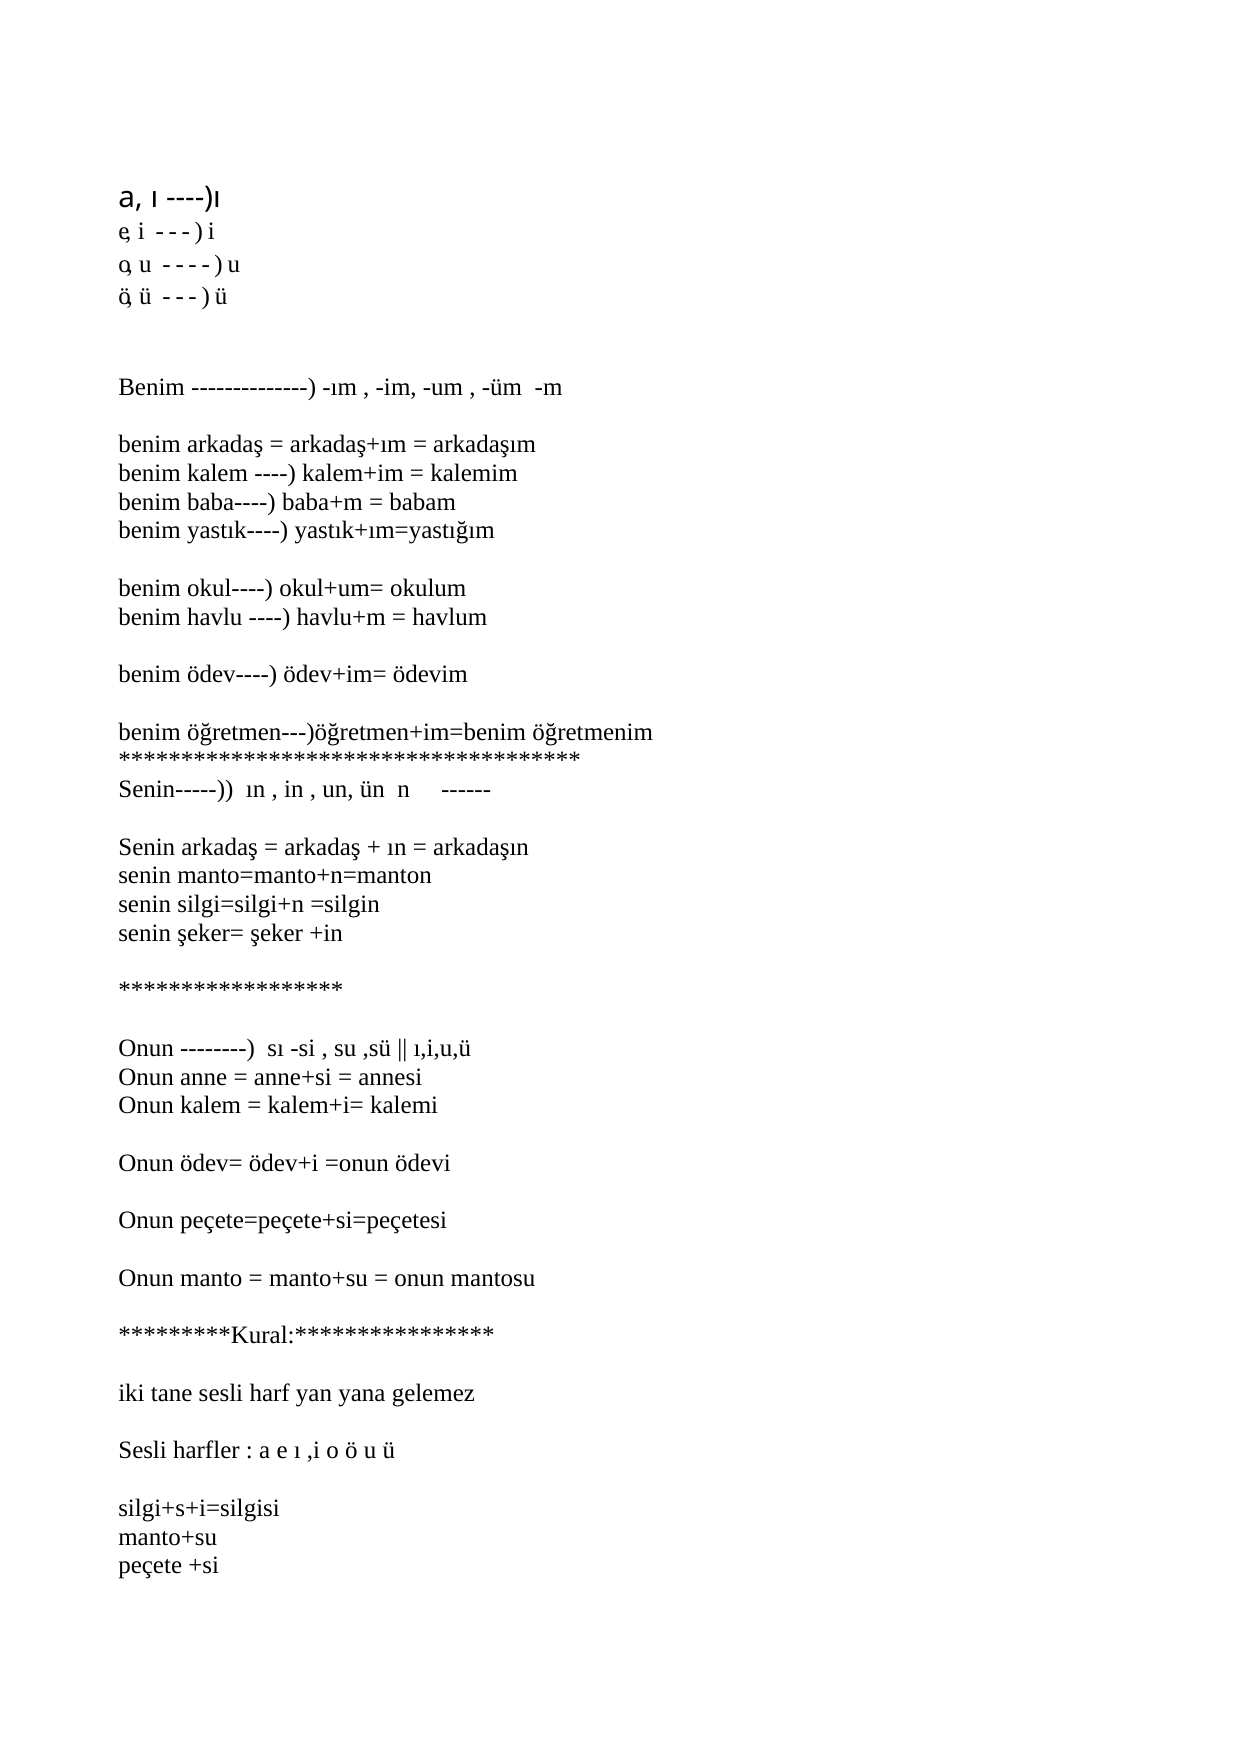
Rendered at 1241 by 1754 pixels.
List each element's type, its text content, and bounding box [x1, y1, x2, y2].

text ö, ü ---)ü [118, 281, 1122, 310]
text benim ödev----) ödev+im= ödevim [118, 659, 1122, 688]
text Senin-----)) ın , in , un, ün n ------ [118, 774, 1122, 803]
text iki tane sesli harf yan yana gelemez [118, 1378, 1122, 1407]
text benim okul----) okul+um= okulum [118, 573, 1122, 602]
text benim yastık----) yastık+ım=yastığım [118, 515, 1122, 544]
text ************************************* [118, 745, 1122, 774]
text manto+su [118, 1522, 1122, 1550]
text Onun kalem = kalem+i= kalemi [118, 1090, 1122, 1119]
text Onun ödev= ödev+i =onun ödevi [118, 1148, 1122, 1177]
text Onun anne = anne+si = annesi [118, 1062, 1122, 1090]
text *********Kural:**************** [118, 1320, 1122, 1349]
text Senin arkadaş = arkadaş + ın = arkadaşın [118, 832, 1122, 860]
text benim baba----) baba+m = babam [118, 487, 1122, 515]
text e, i ---)i [118, 216, 1122, 245]
text Sesli harfler : a e ı ,i o ö u ü [118, 1435, 1122, 1464]
text benim arkadaş = arkadaş+ım = arkadaşım [118, 429, 1122, 458]
text Onun peçete=peçete+si=peçetesi [118, 1205, 1122, 1234]
text silgi+s+i=silgisi [118, 1493, 1122, 1522]
text o, u ----)u [118, 249, 1122, 277]
text peçete +si [118, 1550, 1122, 1579]
text senin şeker= şeker +in [118, 918, 1122, 947]
text senin manto=manto+n=manton [118, 860, 1122, 889]
text senin silgi=silgi+n =silgin [118, 889, 1122, 918]
text Onun manto = manto+su = onun mantosu [118, 1263, 1122, 1292]
text benim havlu ----) havlu+m = havlum [118, 602, 1122, 630]
text benim öğretmen---)öğretmen+im=benim öğretmenim [118, 717, 1122, 745]
text benim kalem ----) kalem+im = kalemim [118, 458, 1122, 487]
text Onun --------) sı -si , su ,sü || ı,i,u,ü [118, 1033, 1122, 1062]
text Benim --------------) -ım , -im, -um , -üm -m [118, 372, 1122, 400]
text ****************** [118, 975, 1122, 1004]
text a, ı ----)ı [118, 176, 1122, 216]
